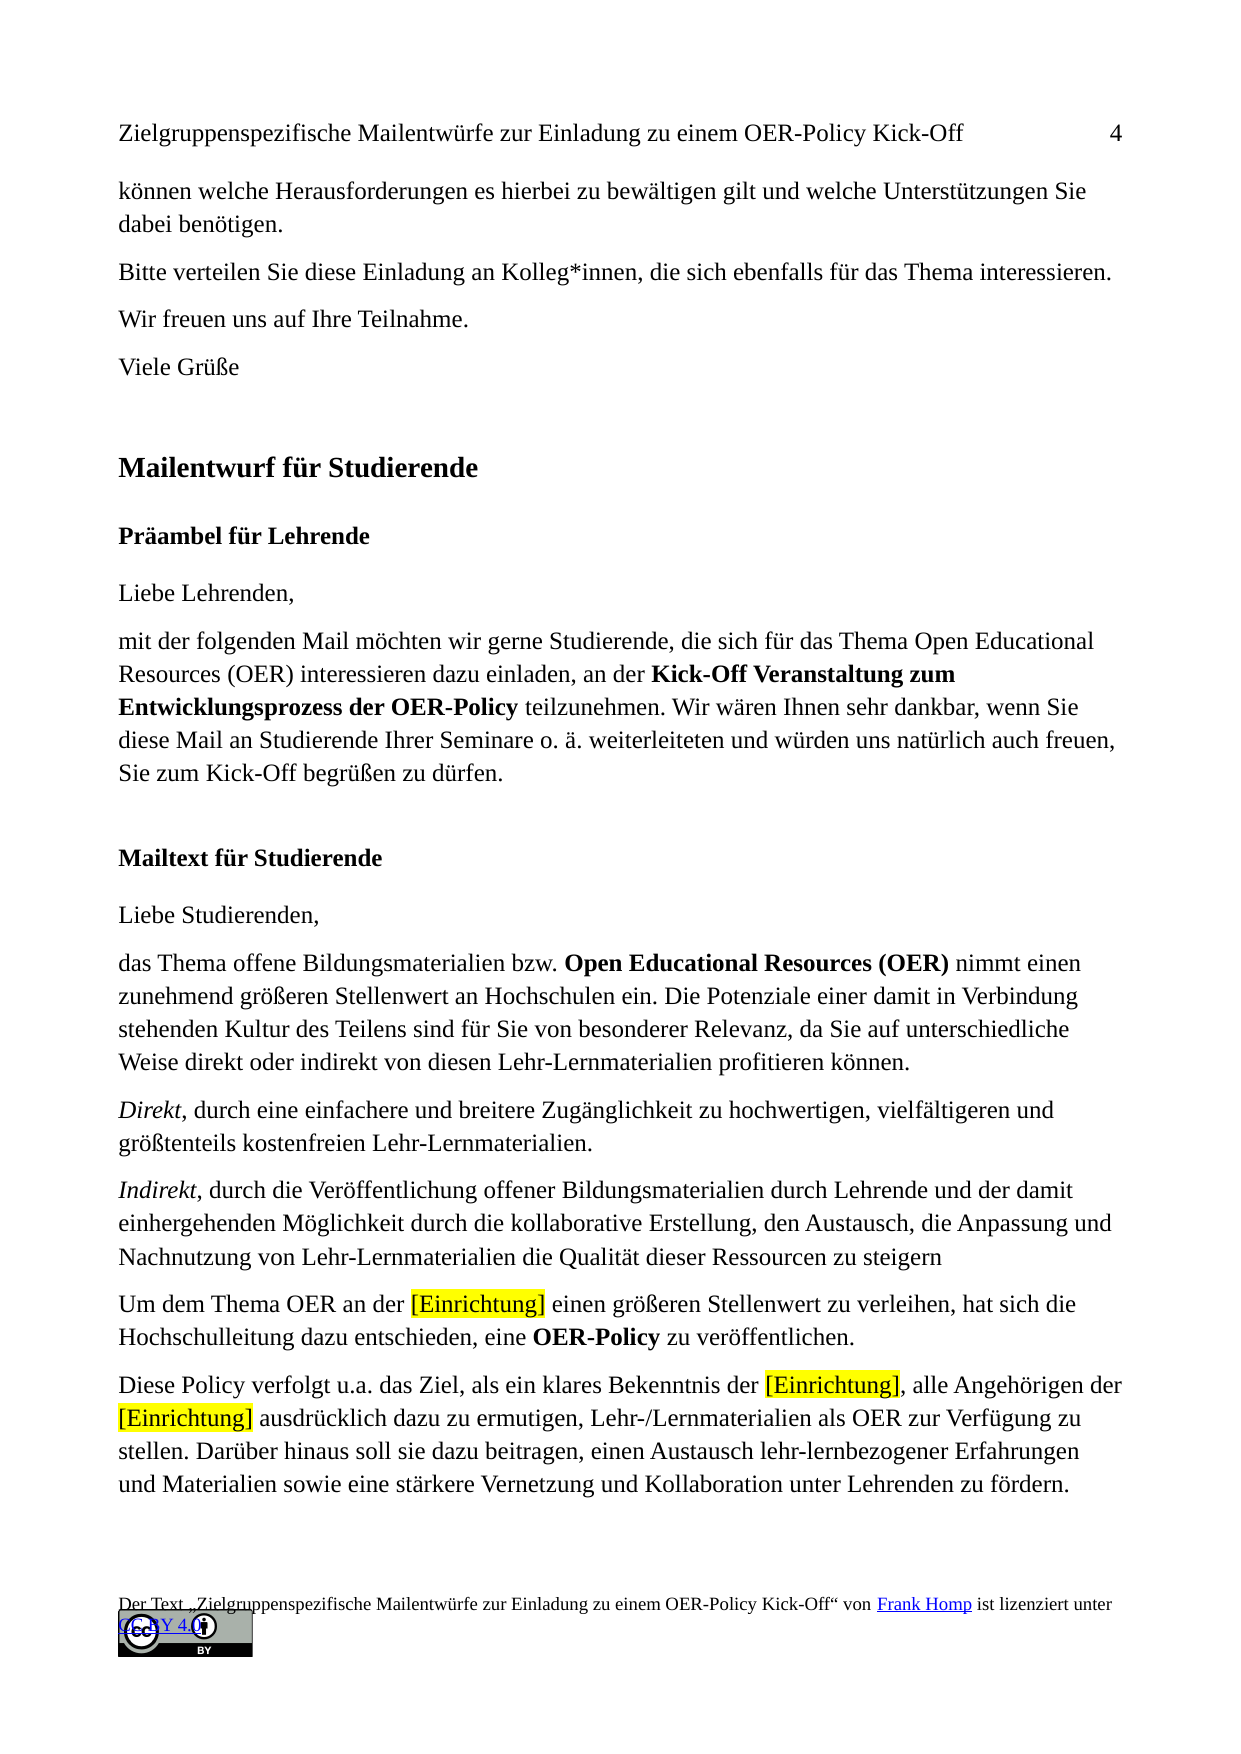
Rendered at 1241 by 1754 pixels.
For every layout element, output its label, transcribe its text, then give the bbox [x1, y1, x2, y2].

text Wir freuen uns auf Ihre Teilnahme. [118, 304, 1122, 333]
subtitle Präambel für Lehrende [118, 521, 1122, 549]
text das Thema offene Bildungsmaterialien bzw. Open Educational Resources (OER) nimmt einen zunehmend größeren Stellenwert an Hochschulen ein. Die Potenziale einer damit in Verbindung stehenden Kultur des Teilens sind für Sie von besonderer Relevanz, da Sie auf unterschiedliche Weise direkt oder indirekt von diesen Lehr-Lernmaterialien profitieren können. [118, 948, 1122, 1076]
text Viele Grüße [118, 352, 1122, 381]
text Liebe Lehrenden, [118, 578, 1122, 607]
subtitle Mailtext für Studierende [118, 843, 1122, 872]
text Indirekt, durch die Veröffentlichung offener Bildungsmaterialien durch Lehrende und der damit einhergehenden Möglichkeit durch die kollaborative Erstellung, den Austausch, die Anpassung und Nachnutzung von Lehr-Lernmaterialien die Qualität dieser Ressourcen zu steigern [118, 1176, 1122, 1270]
text mit der folgenden Mail möchten wir gerne Studierende, die sich für das Thema Open Educational Resources (OER) interessieren dazu einladen, an der Kick-Off Veranstaltung zum Entwicklungsprozess der OER-Policy teilzunehmen. Wir wären Ihnen sehr dankbar, wenn Sie diese Mail an Studierende Ihrer Seminare o. ä. weiterleiteten und würden uns natürlich auch freuen, Sie zum Kick-Off begrüßen zu dürfen. [118, 626, 1122, 787]
subtitle Mailentwurf für Studierende [118, 450, 1122, 483]
text Direkt, durch eine einfachere und breitere Zugänglichkeit zu hochwertigen, vielfältigeren und größtenteils kostenfreien Lehr-Lernmaterialien. [118, 1095, 1122, 1157]
text Diese Policy verfolgt u.a. das Ziel, als ein klares Bekenntnis der [Einrichtung], alle Angehörigen der [Einrichtung] ausdrücklich dazu zu ermutigen, Lehr-/Lernmaterialien als OER zur Verfügung zu stellen. Darüber hinaus soll sie dazu beitragen, einen Austausch lehr-lernbezogener Erfahrungen und Materialien sowie eine stärkere Vernetzung und Kollaboration unter Lehrenden zu fördern. [118, 1370, 1122, 1498]
text können welche Herausforderungen es hierbei zu bewältigen gilt und welche Unterstützungen Sie dabei benötigen. [118, 176, 1122, 238]
text Um dem Thema OER an der [Einrichtung] einen größeren Stellenwert zu verleihen, hat sich die Hochschulleitung dazu entschieden, eine OER-Policy zu veröffentlichen. [118, 1289, 1122, 1351]
picture [118, 1609, 253, 1657]
text Bitte verteilen Sie diese Einladung an Kolleg*innen, die sich ebenfalls für das Thema interessieren. [118, 257, 1122, 286]
text Liebe Studierenden, [118, 901, 1122, 929]
